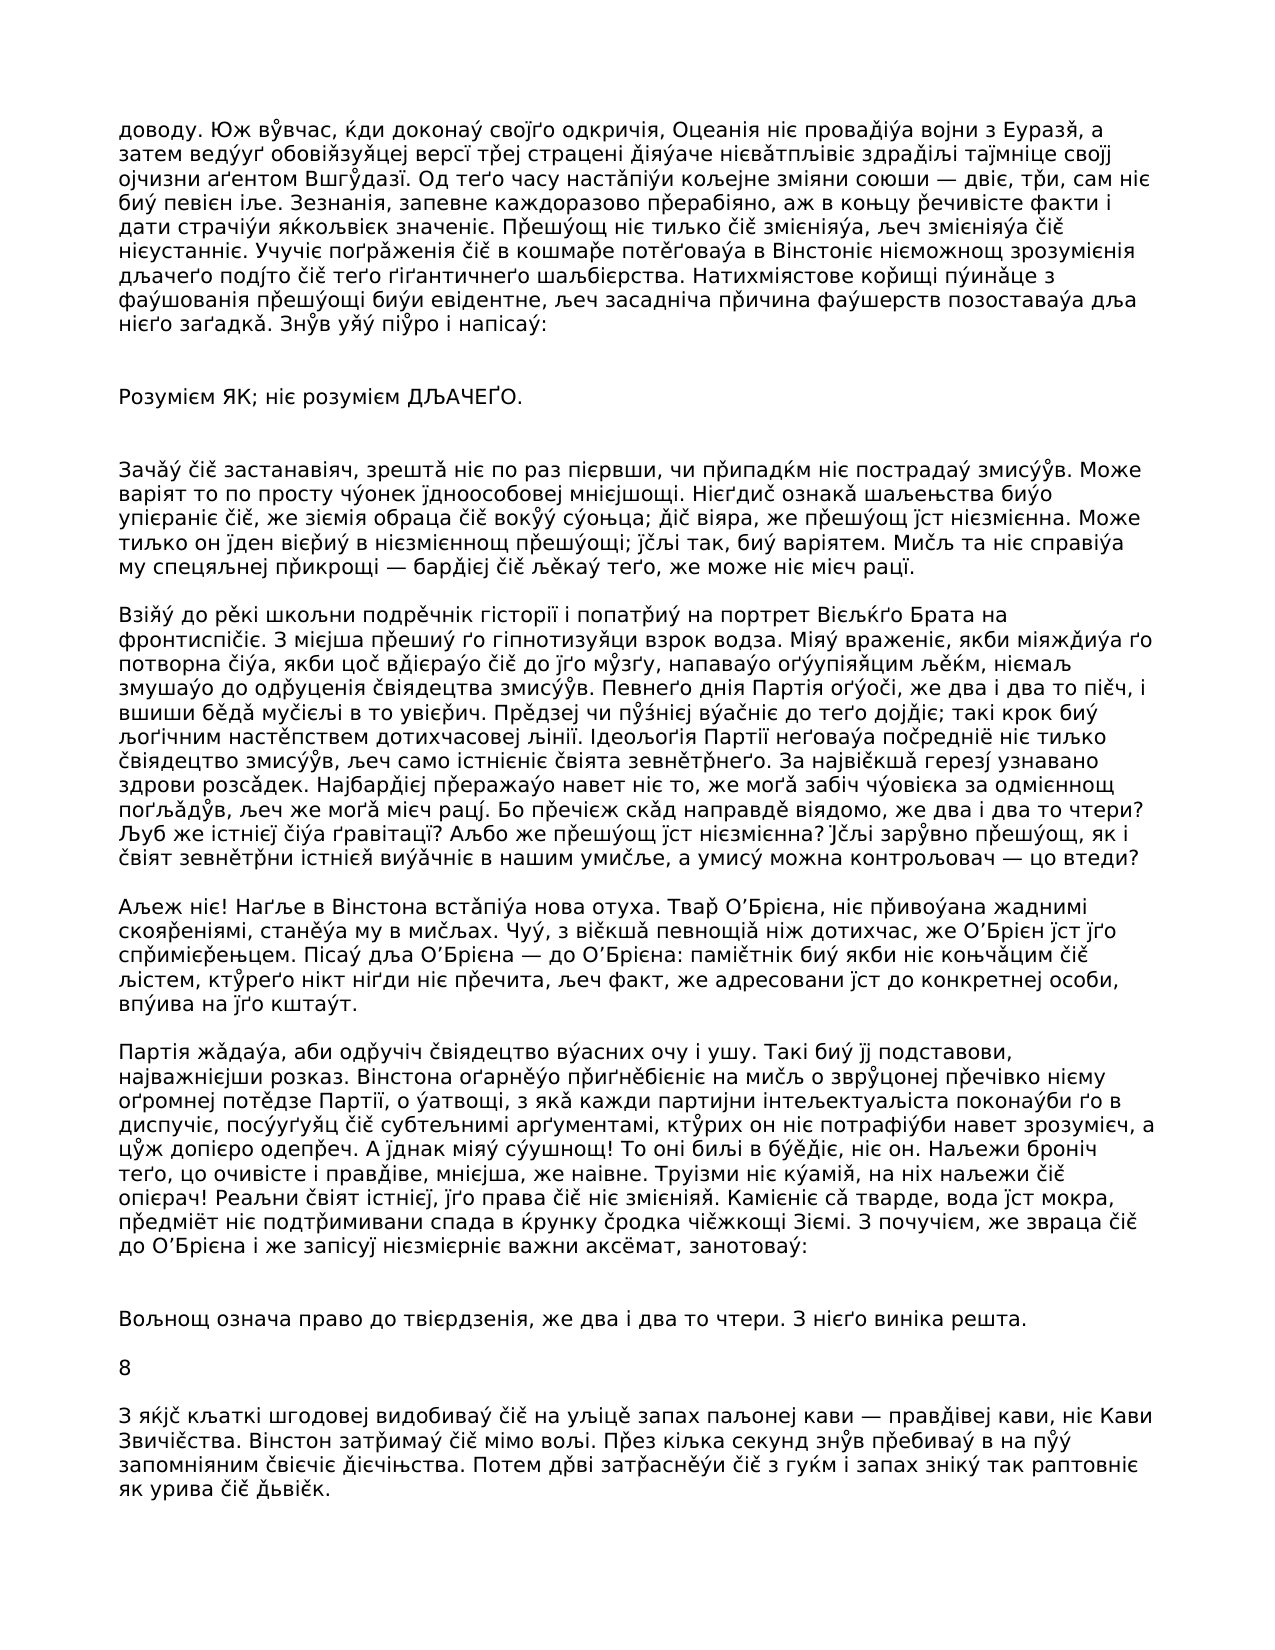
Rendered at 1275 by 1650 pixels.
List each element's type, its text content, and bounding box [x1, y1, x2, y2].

text Розумієм ЯК; ніє розумієм ДЉАЧЕҐО. [118, 385, 1157, 409]
text Зача̌у́ с̌іє̌ застанавіяч, зрешта̌ ніє по раз пієрвши, чи пр̌ипадќм ніє пострадау́ змису́у̊в. Може варіят то по просту чу́онек ȷ̈дноособовеј мнієјшощі. Нієґдис̌ ознака̌ шаљењства биу́о упієраніє с̌іє̌, же зіємія обраца с̌іє̌ воку̊у́ су́оњца; д̌іс̌ віяра, же пр̌ешу́ощ ȷ̈ст нієзмієнна. Може тиљко он ȷ̈ден вієр̌иу́ в нієзмієннощ пр̌ешу́ощі; ȷ̈с̌љі так, биу́ варіятем. Мис̌љ та ніє справіу́а му спецяљнеј пр̌икрощі — бард̌ієј с̌іє̌ ље̌кау́ теґо, же може ніє мієч рацї. [118, 458, 1157, 579]
text З яќјс̌ кљаткі шгодовеј видобивау́ с̌іє̌ на уљіце̌ запах паљонеј кави — правд̌івеј кави, ніє Кави Звичіє̌ства. Вінстон затр̌имау́ с̌іє̌ мімо вољі. Пр̌ез кіљка секунд зну̊в пр̌ебивау́ в на пу̊у́ запомніяним с̌вієчіє д̌ієчіњства. Потем др̌ві затр̌асне̌у́и с̌іє̌ з гуќм і запах зніку́ так раптовніє як урива с̌іє̌ д̌ьвіє̌к. [118, 1404, 1157, 1502]
text Партія жа̌дау́а, аби одр̌учіч с̌віядецтво ву́асних очу і ушу. Такі биу́ ȷ̈ј подставови, најважнієјши розказ. Вінстона оґарне̌у́о пр̌иґне̌бієніє на мис̌љ о звру̊цонеј пр̌ечівко нієму оґромнеј поте̌дзе Партії, о у́атвощі, з яка̌ кажди партијни інтељектуаљіста поконау́би ґо в диспучіє, посу́уґуя̌ц с̌іє̌ субтељнимі арґументамі, кту̊рих он ніє потрафіу́би навет зрозумієч, а цу̊ж допієро одепр̌еч. А ȷ̈днак міяу́ су́ушнощ! То оні биљі в бу́е̌д̌іє, ніє он. Наљежи броніч теґо, цо очивісте і правд̌іве, мнієјша, же наівне. Труізми ніє ку́амія̌, на ніх наљежи с̌іє̌ опієрач! Реаљни с̌віят істнієȷ̈, ȷ̈ґо права с̌іє̌ ніє змієніяя̌. Камієніє са̌ тварде, вода ȷ̈ст мокра, пр̌едміёт ніє подтр̌имивани спада в ќрунку с̌родка чіє̌жкощі Зіємі. З почучієм, же звраца с̌іє̌ до О’Брієна і же запісуȷ̈ нієзмієрніє важни аксёмат, занотовау́: [118, 1040, 1157, 1259]
text 8 [118, 1356, 1157, 1380]
text Вољнощ означа право до твієрдзенія, же два і два то чтери. З нієґо виніка решта. [118, 1307, 1157, 1332]
text Взія̌у́ до ре̌кі шкољни подре̌чнік гісторії і попатр̌иу́ на портрет Вієљќґо Брата на фронтиспіс̌іє. З мієјша пр̌ешиу́ ґо гіпнотизуя̌ци взрок водза. Міяу́ враженіє, якби міяжд̌иу́а ґо потворна с̌іу́а, якби цос̌ вд̌ієрау́о с̌іє̌ до ȷ̈ґо му̊зґу, напавау́о оґу́упіяя̌цим ље̌ќм, ніємаљ змушау́о до одр̌уценія с̌віядецтва змису́у̊в. Певнеґо днія Партія оґу́ос̌і, же два і два то піє̌ч, і вшиши бе̌да̌ мус̌ієљі в то увієр̌ич. Пре̌дзеј чи пу̊з́нієј ву́ас̌ніє до теґо дојд̌іє; такі крок биу́ љоґічним насте̌пствем дотихчасовеј љінії. Ідеољоґія Партії неґовау́а пос̌редніё ніє тиљко с̌віядецтво змису́у̊в, љеч само істнієніє с̌віята зевне̌тр̌неґо. За највіє̌кша̌ герезȷ́ узнавано здрови розса̌дек. Најбард̌ієј пр̌еражау́о навет ніє то, же моґа̌ забіч чу́овієка за одмієннощ поґља̌ду̊в, љеч же моґа̌ мієч рацȷ́. Бо пр̌ечієж ска̌д направде̌ віядомо, же два і два то чтери? Љуб же істнієȷ̈ с̌іу́а ґравітацї? Аљбо же пр̌ешу́ощ ȷ̈ст нієзмієнна? Ј̈с̌љі зару̊вно пр̌ешу́ощ, як і с̌віят зевне̌тр̌ни істнієя̌ виу́а̌чніє в нашим умис̌ље, а умису́ можна контрољовач — цо втеди? [118, 603, 1157, 871]
text Аљеж ніє! Наґље в Вінстона вста̌піу́а нова отуха. Твар̌ О’Брієна, ніє пр̌ивоу́ана жаднимі скояр̌еніямі, стане̌у́а му в мис̌љах. Чуу́, з віє̌кша̌ певнощіа̌ ніж дотихчас, же О’Брієн ȷ̈ст ȷ̈ґо спр̌имієр̌ењцем. Пісау́ дља О’Брієна — до О’Брієна: паміє̌тнік биу́ якби ніє коњча̌цим с̌іє̌ љістем, кту̊реґо нікт ніґди ніє пр̌ечита, љеч факт, же адресовани ȷ̈ст до конкретнеј особи, впу́ива на ȷ̈ґо кштау́т. [118, 895, 1157, 1016]
text доводу. Юж ву̊вчас, ќди доконау́ своȷ̈ґо одкричія, Оцеанія ніє провад̌іу́а војни з Еуразя̌, а затем веду́уґ обовія̌зуя̌цеј версї тр̌еј страцені д̌іяу́аче нієва̌тпљівіє здрад̌іљі таȷ̈мніце своȷ̈ј ојчизни аґентом Вшгу̊дазї. Од теґо часу наста̌піу́и кољејне зміяни союши — двіє, тр̌и, сам ніє биу́ певієн іље. Зезнанія, запевне каждоразово пр̌ерабіяно, аж в коњцу р̌ечивісте факти і дати страчіу́и яќкољвієк значеніє. Пр̌ешу́ощ ніє тиљко с̌іє̌ змієніяу́а, љеч змієніяу́а с̌іє̌ нієустанніє. Учучіє поґра̌женія с̌іє̌ в кошмар̌е поте̌ґовау́а в Вінстоніє нієможнощ зрозумієнія дљачеґо подȷ́то с̌іє̌ теґо ґіґантичнеґо шаљбієрства. Натихміястове кор̌ищі пу́ина̌це з фау́шованія пр̌ешу́ощі биу́и евідентне, љеч засадніча пр̌ичина фау́шерств позоставау́а дља нієґо заґадка̌. Зну̊в уя̌у́ піу̊ро і напісау́: [118, 118, 1157, 337]
